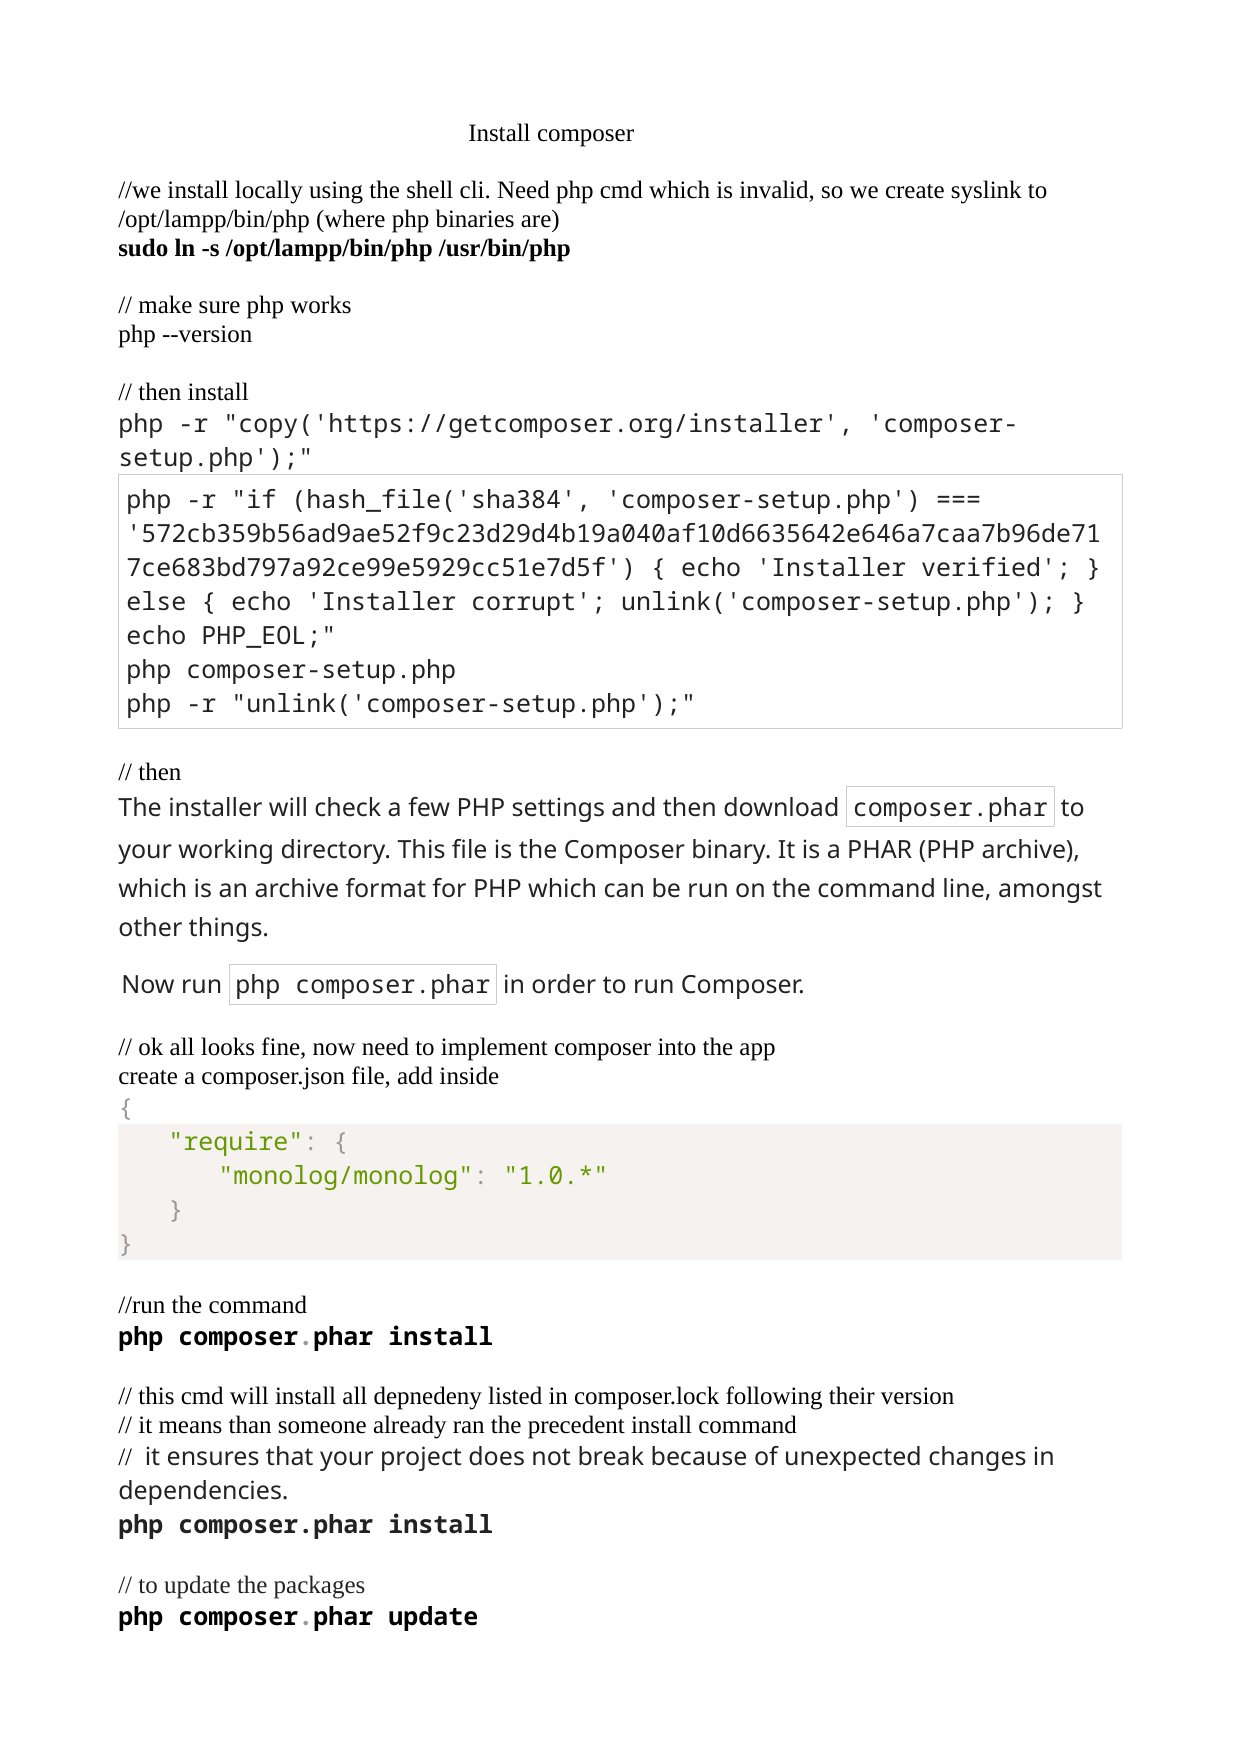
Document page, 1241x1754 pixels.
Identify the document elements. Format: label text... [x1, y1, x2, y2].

text // this cmd will install all depnedeny listed in composer.lock following their version [118, 1381, 1122, 1410]
text php composer.phar update [118, 1598, 1122, 1632]
text // then [118, 757, 1122, 786]
text in order to run Composer. [497, 963, 1119, 1004]
text create a composer.json file, add inside [118, 1061, 1122, 1090]
text php -r "unlink('composer-setup.php');" [119, 678, 1122, 728]
text php -r "if (hash_file('sha384', 'composer-setup.php') === '572cb359b56ad9ae52f9c23d29d4b19a040af10d6635642e646a7caa7b96de717ce683bd797a92ce99e5929cc51e7d5f') { echo 'Installer verified'; } else { echo 'Installer corrupt'; unlink('composer-setup.php'); } echo PHP_EOL;" [119, 475, 1122, 644]
text //we install locally using the shell cli. Need php cmd which is invalid, so we create syslink to /opt/lampp/bin/php (where php binaries are) [118, 176, 1122, 233]
text { [118, 1090, 1122, 1124]
text // ok all looks fine, now need to implement composer into the app [118, 1032, 1122, 1061]
text Now run php composer.phar [121, 963, 496, 1004]
text php composer.phar install [118, 1318, 1122, 1352]
text The installer will check a few PHP settings and then download composer.phar to your working directory. This file is the Composer binary. It is a PHAR (PHP archive), which is an archive format for PHP which can be run on the command line, amongst other things. [118, 786, 1122, 944]
text "monolog/monolog": "1.0.*" [118, 1158, 1122, 1192]
text sudo ln -s /opt/lampp/bin/php /usr/bin/php [118, 233, 1122, 262]
text // make sure php works [118, 291, 1122, 319]
text //run the command [118, 1290, 1122, 1318]
text // it ensures that your project does not break because of unexpected changes in dependencies. [118, 1439, 1122, 1507]
text // it means than someone already ran the precedent install command [118, 1410, 1122, 1439]
text Install composer [118, 118, 1122, 147]
text "require": { [118, 1124, 1122, 1158]
text php composer.phar install [118, 1507, 1122, 1541]
text } [118, 1226, 1122, 1260]
text // then install [118, 377, 1122, 406]
text } [118, 1192, 1122, 1226]
text php composer-setup.php [119, 644, 1122, 678]
text php --version [118, 319, 1122, 348]
text php -r "copy('https://getcomposer.org/installer', 'composer-setup.php');" [118, 406, 1122, 474]
text // to update the packages [118, 1570, 1122, 1598]
